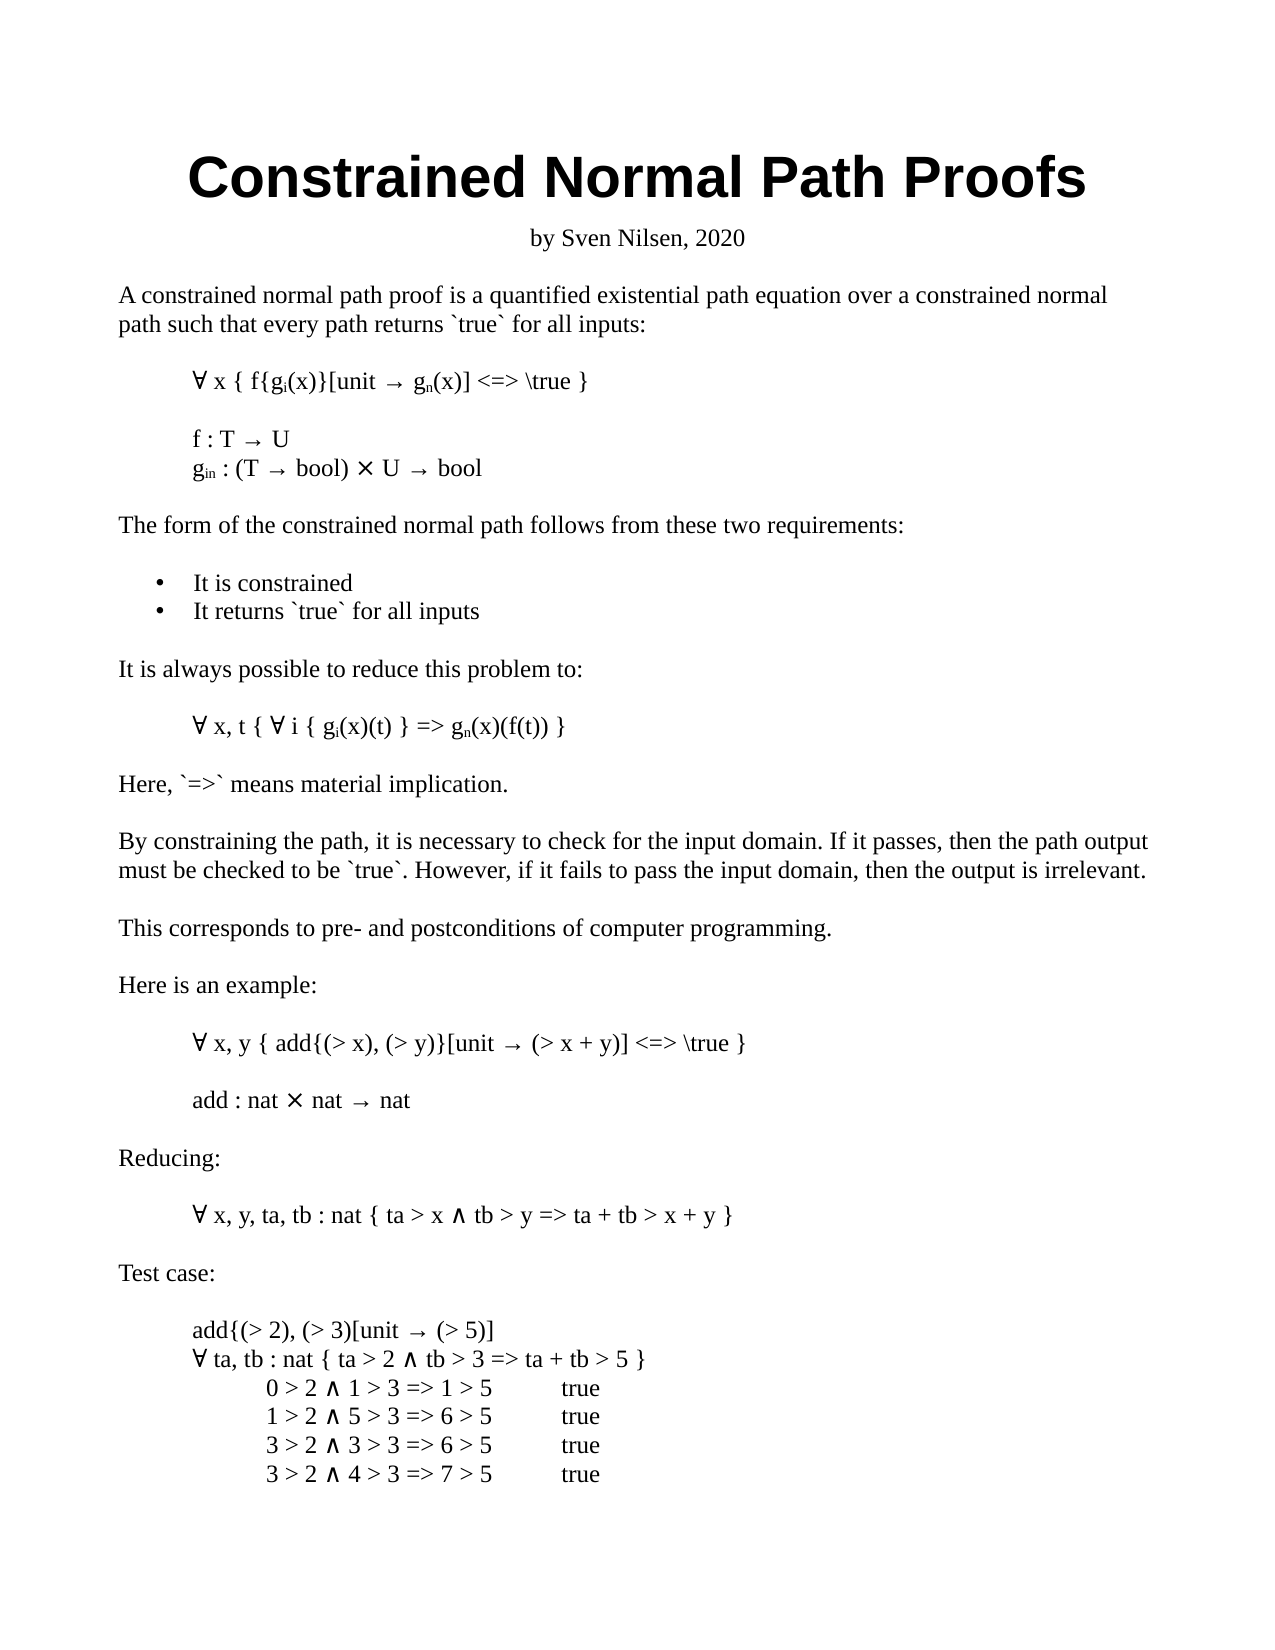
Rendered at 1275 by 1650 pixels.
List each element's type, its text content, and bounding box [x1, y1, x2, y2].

text Test case: [118, 1258, 1157, 1286]
text Here is an example: [118, 970, 1157, 999]
text ∀ x { f{gi(x)}[unit → gn(x)] <=> \true } [118, 366, 1157, 395]
text The form of the constrained normal path follows from these two requirements: [118, 510, 1157, 539]
text 3 > 2 ∧ 3 > 3 => 6 > 5 true [118, 1430, 1157, 1459]
text This corresponds to pre- and postconditions of computer programming. [118, 913, 1157, 941]
text Here, `=>` means material implication. [118, 769, 1157, 798]
list It is constrained [156, 568, 1157, 596]
text ∀ x, t { ∀ i { gi(x)(t) } => gn(x)(f(t)) } [118, 711, 1157, 740]
text f : T → U [118, 424, 1157, 453]
title Constrained Normal Path Proofs [118, 143, 1157, 210]
text by Sven Nilsen, 2020 [118, 223, 1157, 251]
text Reducing: [118, 1143, 1157, 1171]
text 1 > 2 ∧ 5 > 3 => 6 > 5 true [118, 1401, 1157, 1430]
list It returns `true` for all inputs [156, 596, 1157, 625]
text add : nat ⨯ nat → nat [118, 1085, 1157, 1114]
text By constraining the path, it is necessary to check for the input domain. If it passes, then the path output must be checked to be `true`. However, if it fails to pass the input domain, then the output is irrelevant. [118, 826, 1157, 884]
text gin : (T → bool) ⨯ U → bool [118, 453, 1157, 481]
text ∀ x, y { add{(> x), (> y)}[unit → (> x + y)] <=> \true } [118, 1028, 1157, 1056]
text ∀ x, y, ta, tb : nat { ta > x ∧ tb > y => ta + tb > x + y } [118, 1200, 1157, 1229]
text 0 > 2 ∧ 1 > 3 => 1 > 5 true [118, 1373, 1157, 1401]
text add{(> 2), (> 3)[unit → (> 5)] [118, 1315, 1157, 1344]
text 3 > 2 ∧ 4 > 3 => 7 > 5 true [118, 1459, 1157, 1488]
text It is always possible to reduce this problem to: [118, 654, 1157, 683]
text ∀ ta, tb : nat { ta > 2 ∧ tb > 3 => ta + tb > 5 } [118, 1344, 1157, 1373]
text A constrained normal path proof is a quantified existential path equation over a constrained normal path such that every path returns `true` for all inputs: [118, 280, 1157, 338]
